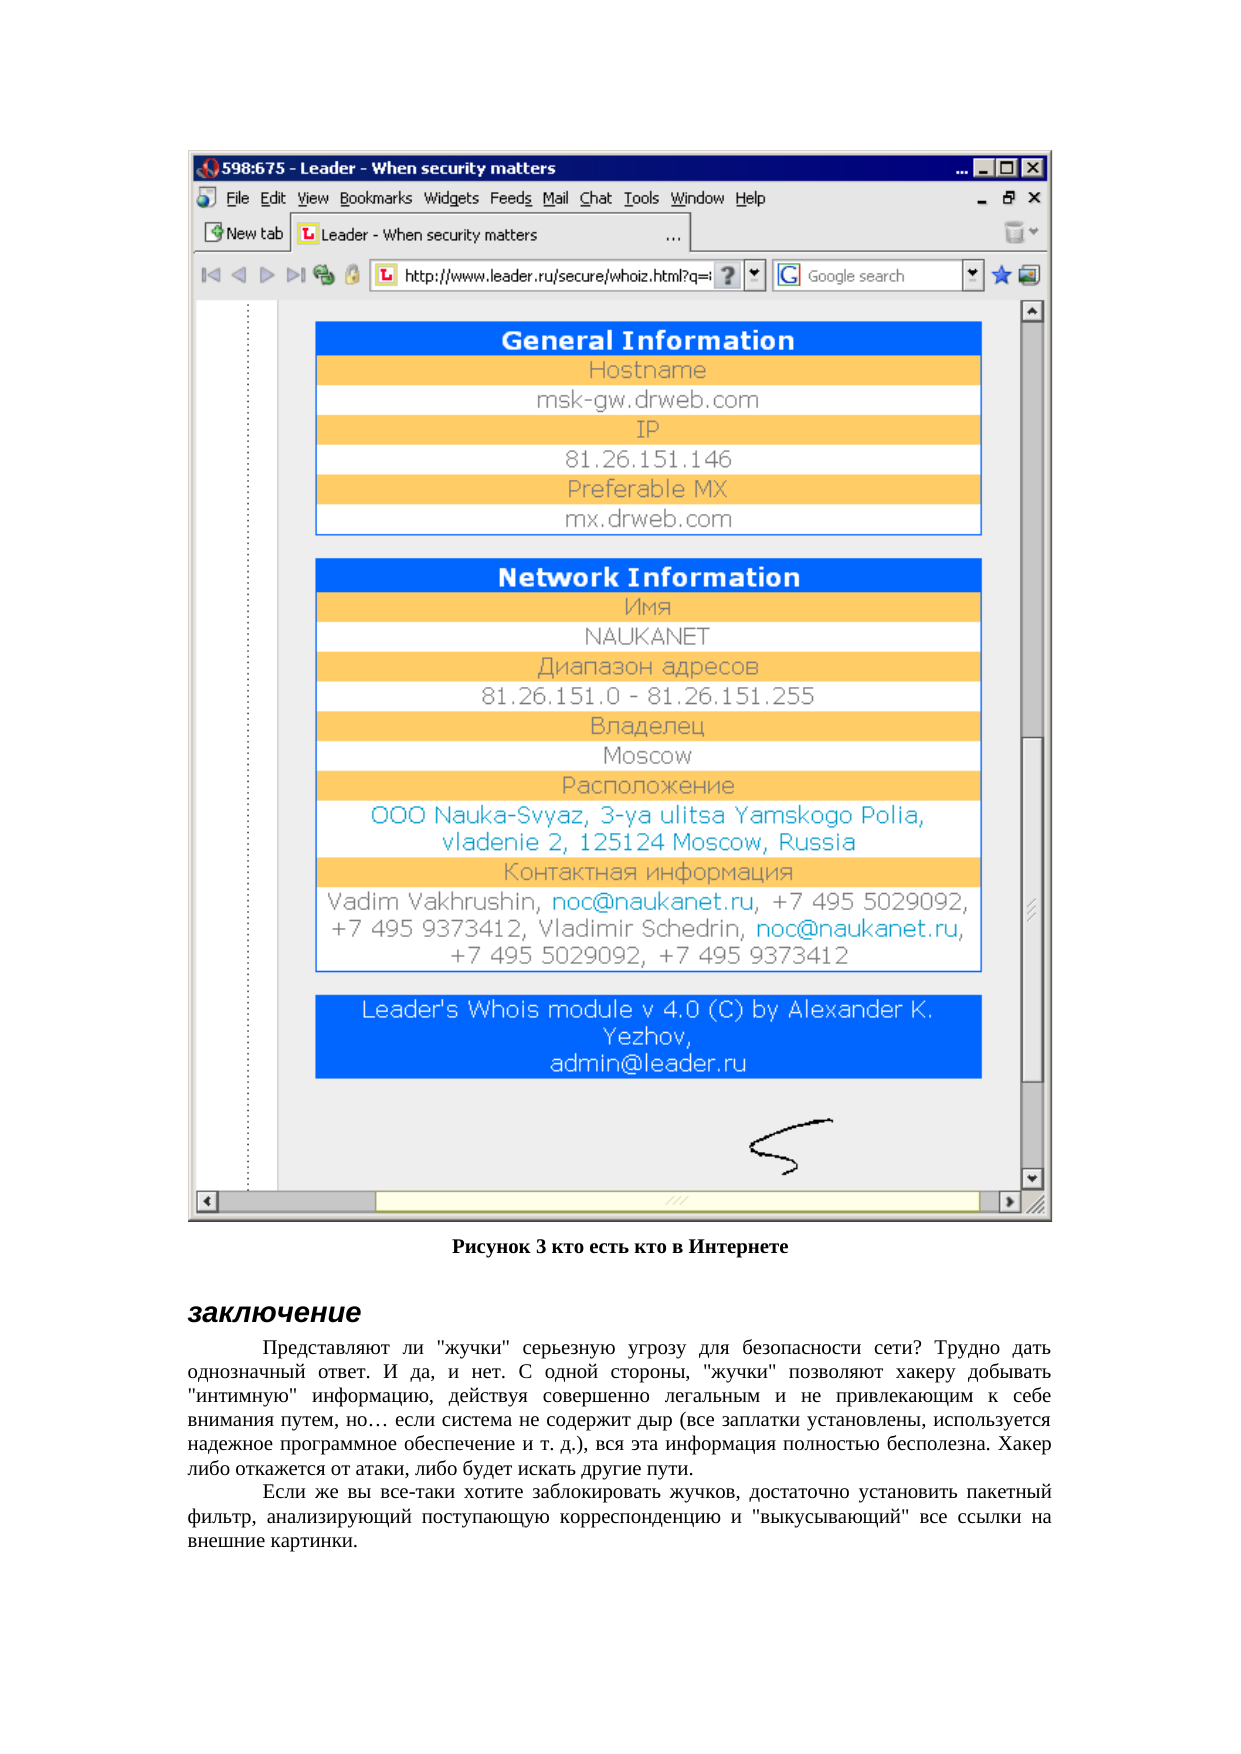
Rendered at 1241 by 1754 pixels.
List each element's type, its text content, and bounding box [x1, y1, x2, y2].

subtitle заключение [187, 1295, 1053, 1329]
picture [188, 150, 1053, 1222]
text Представляют ли "жучки" серьезную угрозу для безопасности сети? Трудно дать однозначный ответ. И да, и нет. С одной стороны, "жучки" позволяют хакеру добывать "интимную" информацию, действуя совершенно легальным и не привлекающим к себе внимания путем, но… если система не содержит дыр (все заплатки установлены, используется надежное программное обеспечение и т. д.), вся эта информация полностью бесполезна. Хакер либо откажется от атаки, либо будет искать другие пути. [187, 1335, 1053, 1479]
text Рисунок 3 кто есть кто в Интернете [187, 1234, 1053, 1258]
text Если же вы все-таки хотите заблокировать жучков, достаточно установить пакетный фильтр, анализирующий поступающую корреспонденцию и "выкусывающий" все ссылки на внешние картинки. [187, 1479, 1053, 1552]
